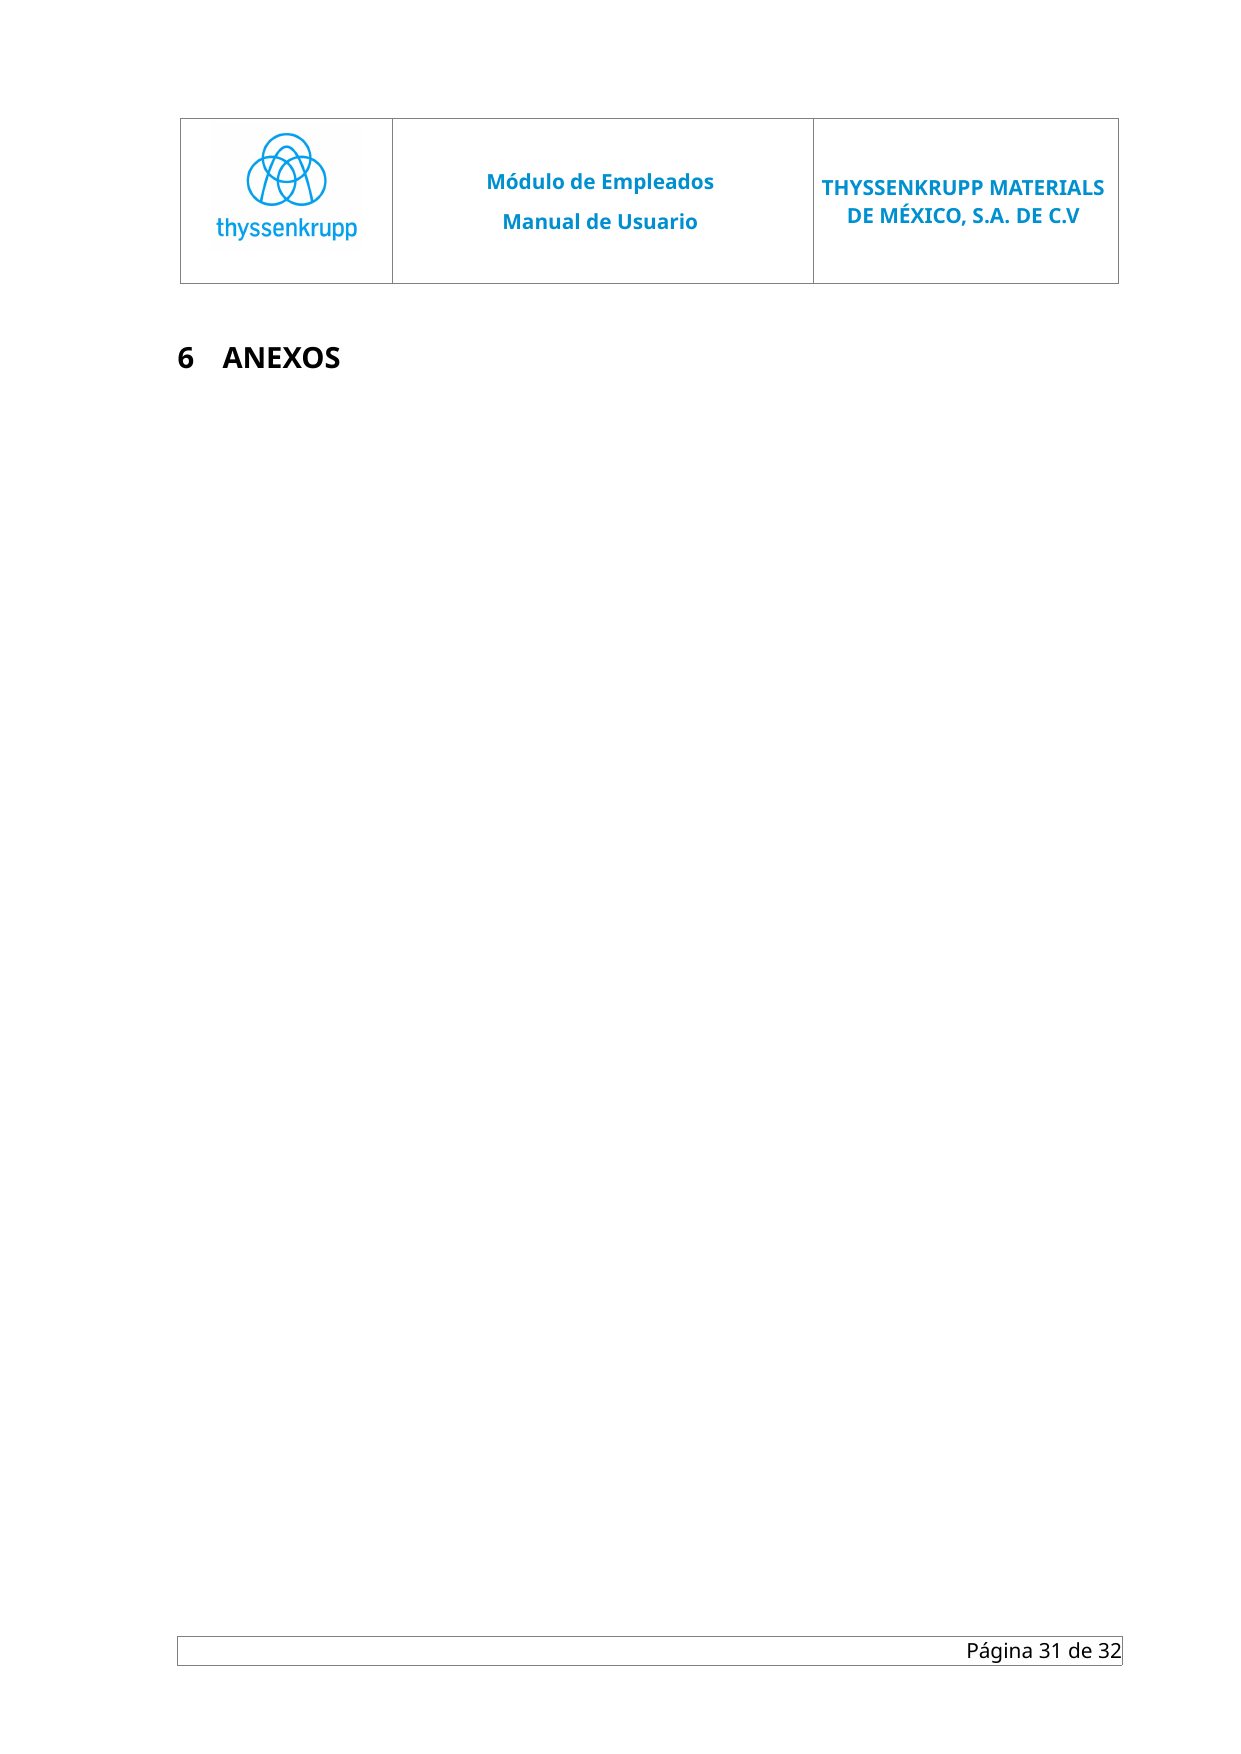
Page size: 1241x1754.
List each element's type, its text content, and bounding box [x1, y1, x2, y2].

subtitle ANEXOS [177, 338, 1122, 377]
